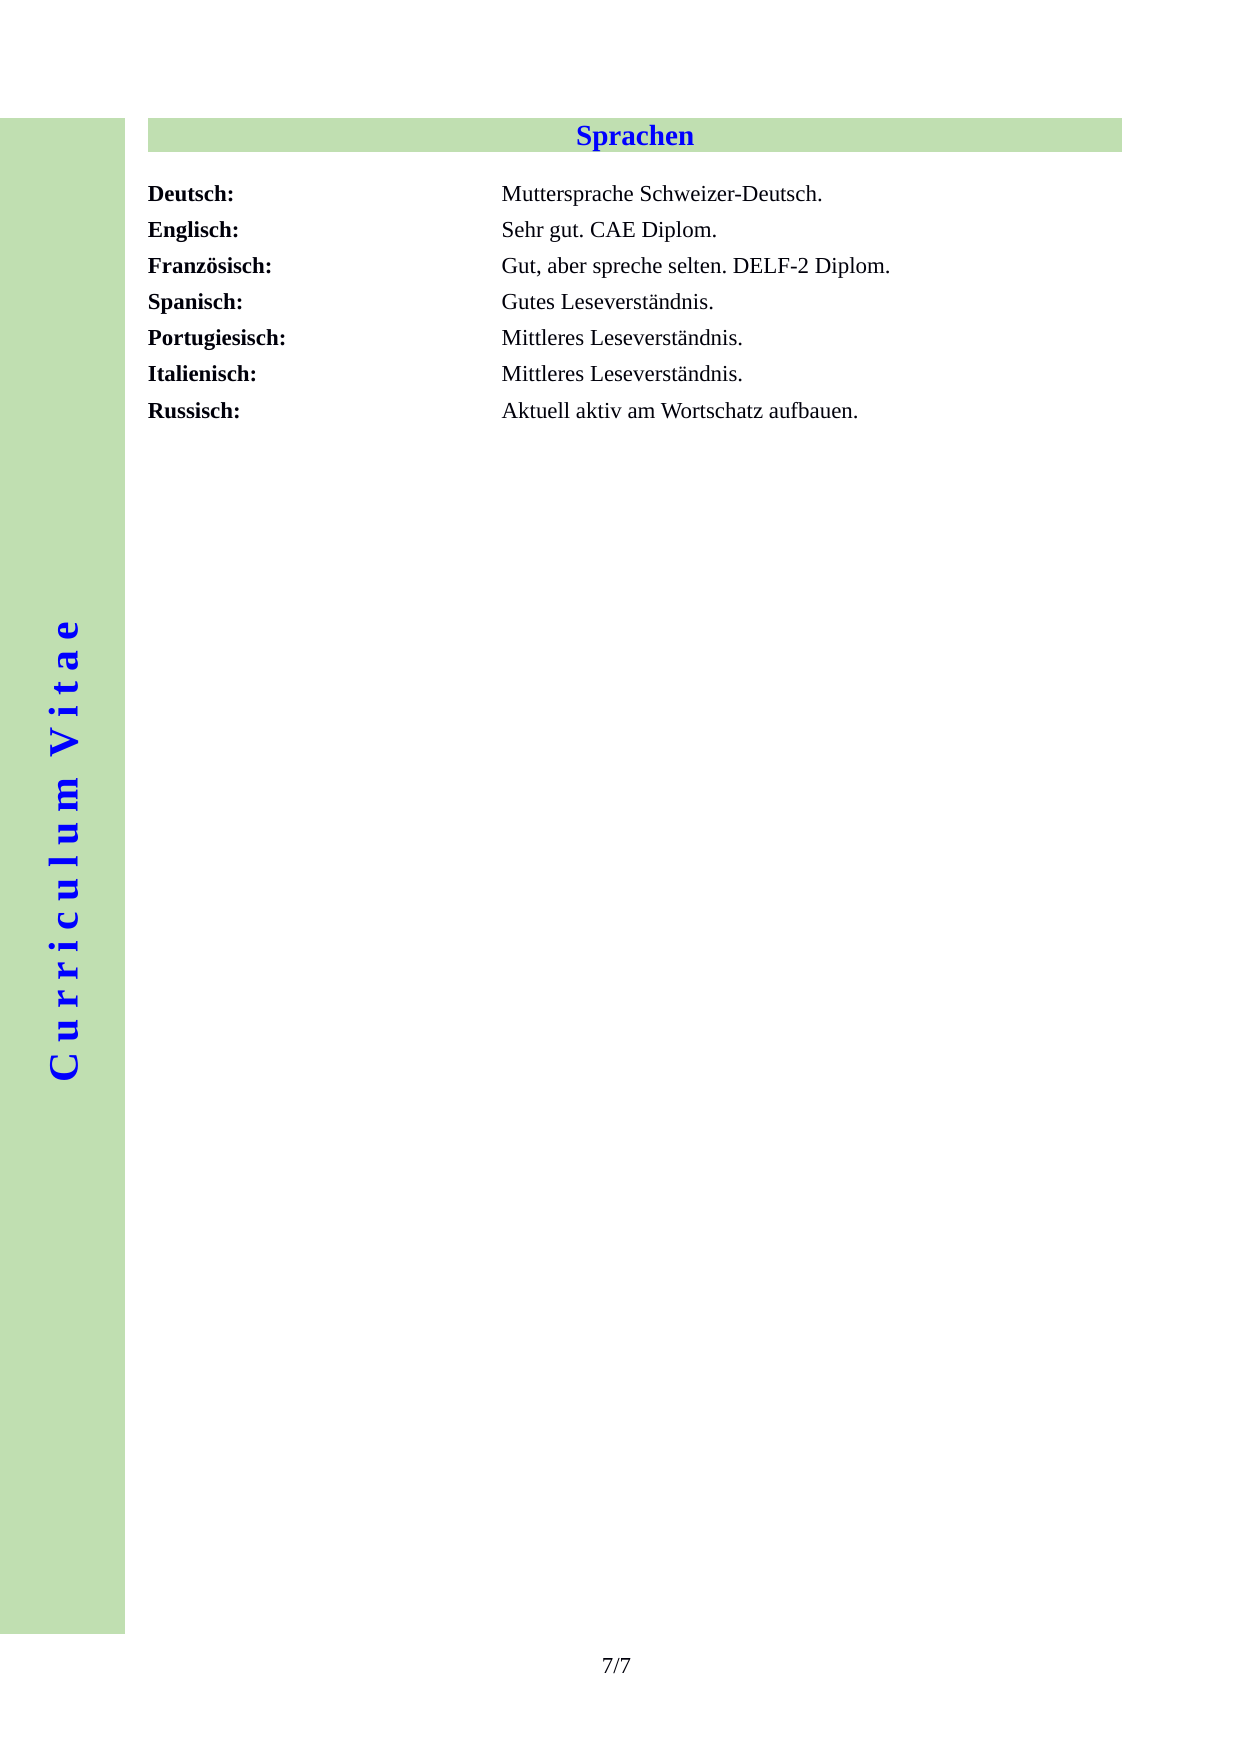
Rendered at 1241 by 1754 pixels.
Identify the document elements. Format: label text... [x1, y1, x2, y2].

text Spanisch: Gutes Leseverständnis. [148, 288, 1122, 314]
text Sprachen [148, 118, 1122, 152]
text Englisch: Sehr gut. CAE Diplom. [148, 216, 1122, 242]
text Französisch: Gut, aber spreche selten. DELF-2 Diplom. [148, 252, 1122, 278]
text Italienisch: Mittleres Leseverständnis. [148, 361, 1122, 387]
text Deutsch: Muttersprache Schweizer-Deutsch. [148, 180, 1122, 206]
text C u r r i c u l u m V i t a e [9, 611, 116, 1083]
text Russisch: Aktuell aktiv am Wortschatz aufbauen. [148, 397, 1122, 423]
text Portugiesisch: Mittleres Leseverständnis. [148, 324, 1122, 351]
